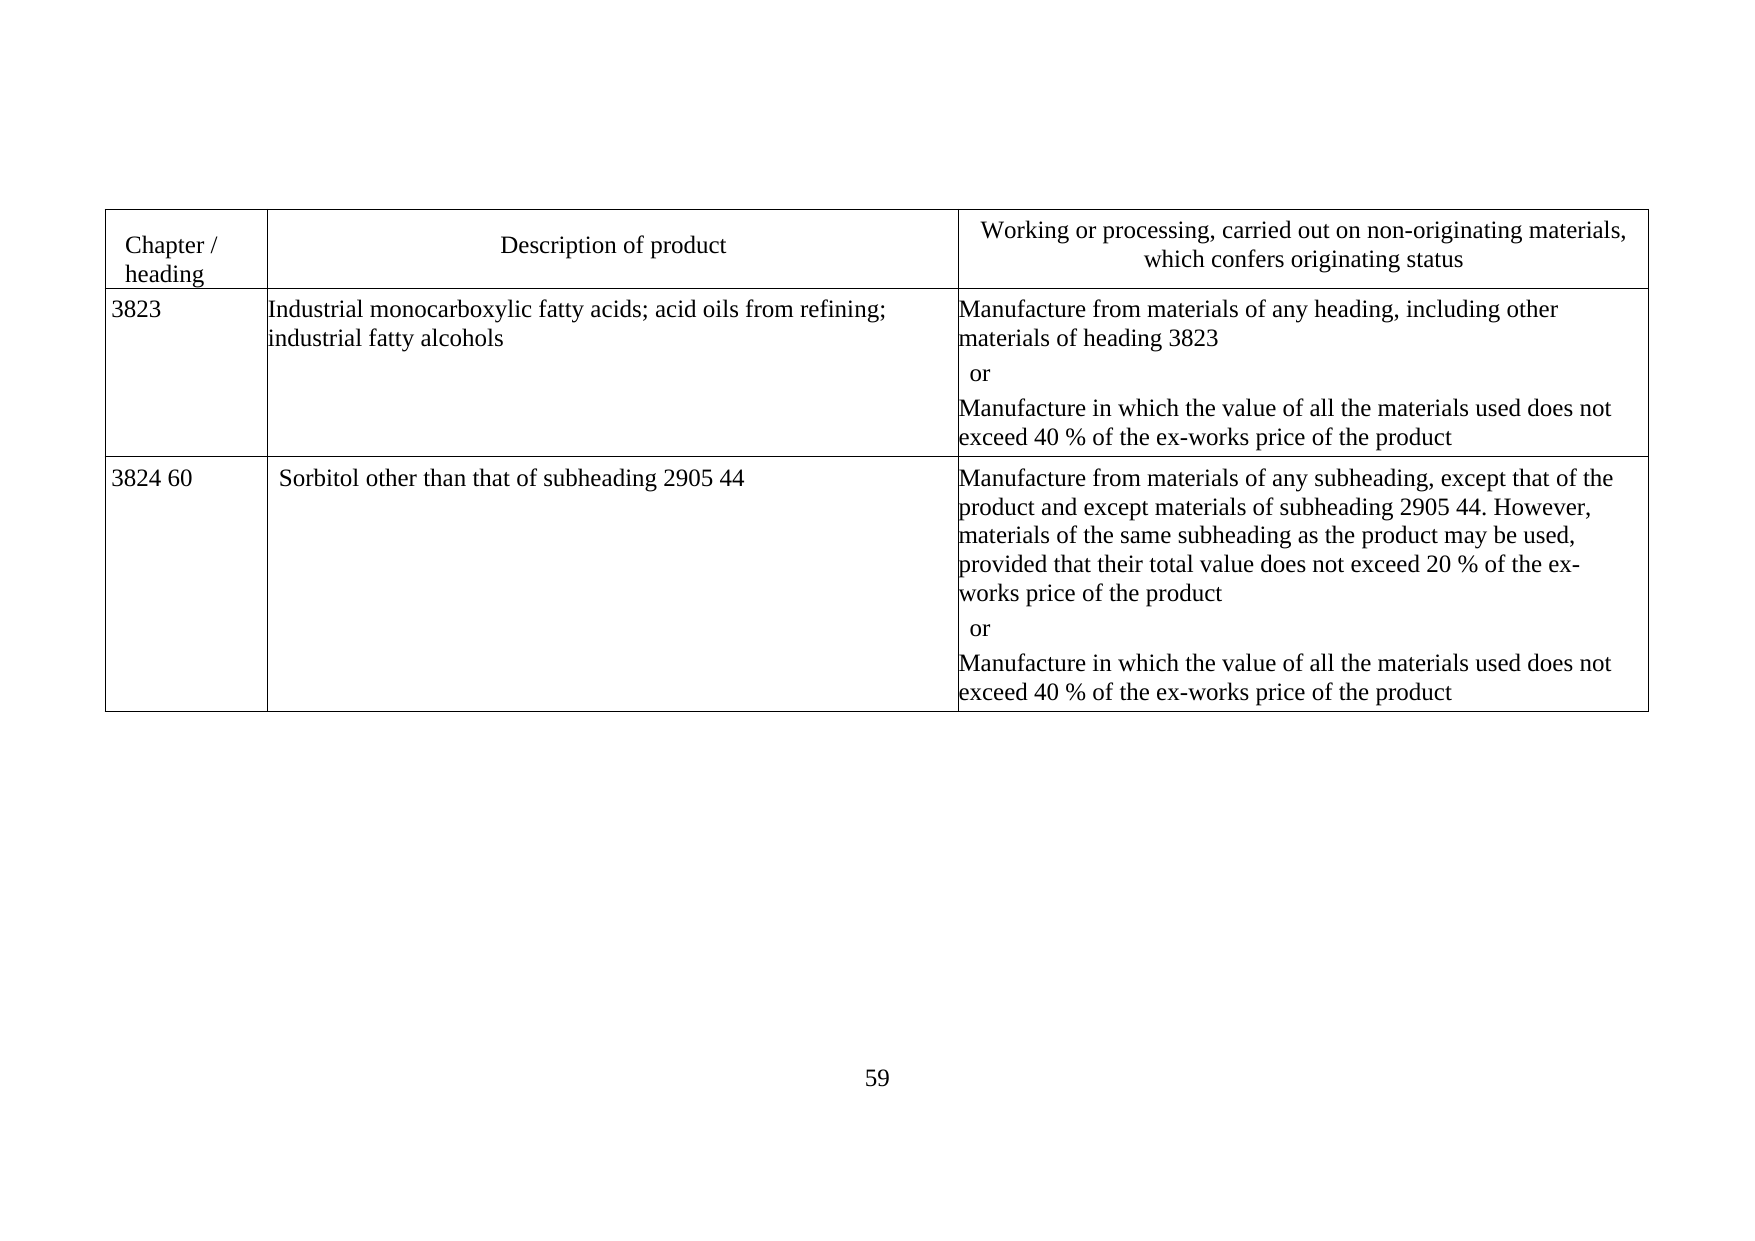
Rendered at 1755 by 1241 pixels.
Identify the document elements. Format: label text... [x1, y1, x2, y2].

table_header Working or processing, carried out on non-originating materials, which confers originating status [959, 210, 1648, 287]
table_cell Sorbitol other than that of subheading 2905 44 [268, 457, 958, 711]
table_cell 3823 [106, 289, 267, 456]
table_cell 3824 60 [106, 457, 267, 711]
table_cell Manufacture from materials of any subheading, except that of the product and except materials of subheading 2905 44. However, materials of the same subheading as the product may be used, provided that their total value does not exceed 20 % of the ex- works price of the product or Manufacture in which the value of all the materials used does not exceed 40 % of the ex-works price of the product [959, 457, 1648, 711]
table_header Chapter / heading [106, 210, 267, 287]
table_cell Industrial monocarboxylic fatty acids; acid oils from refining; industrial fatty alcohols [268, 289, 958, 456]
table_cell Manufacture from materials of any heading, including other materials of heading 3823 or Manufacture in which the value of all the materials used does not exceed 40 % of the ex-works price of the product [959, 289, 1648, 456]
table_header Description of product [268, 210, 958, 287]
